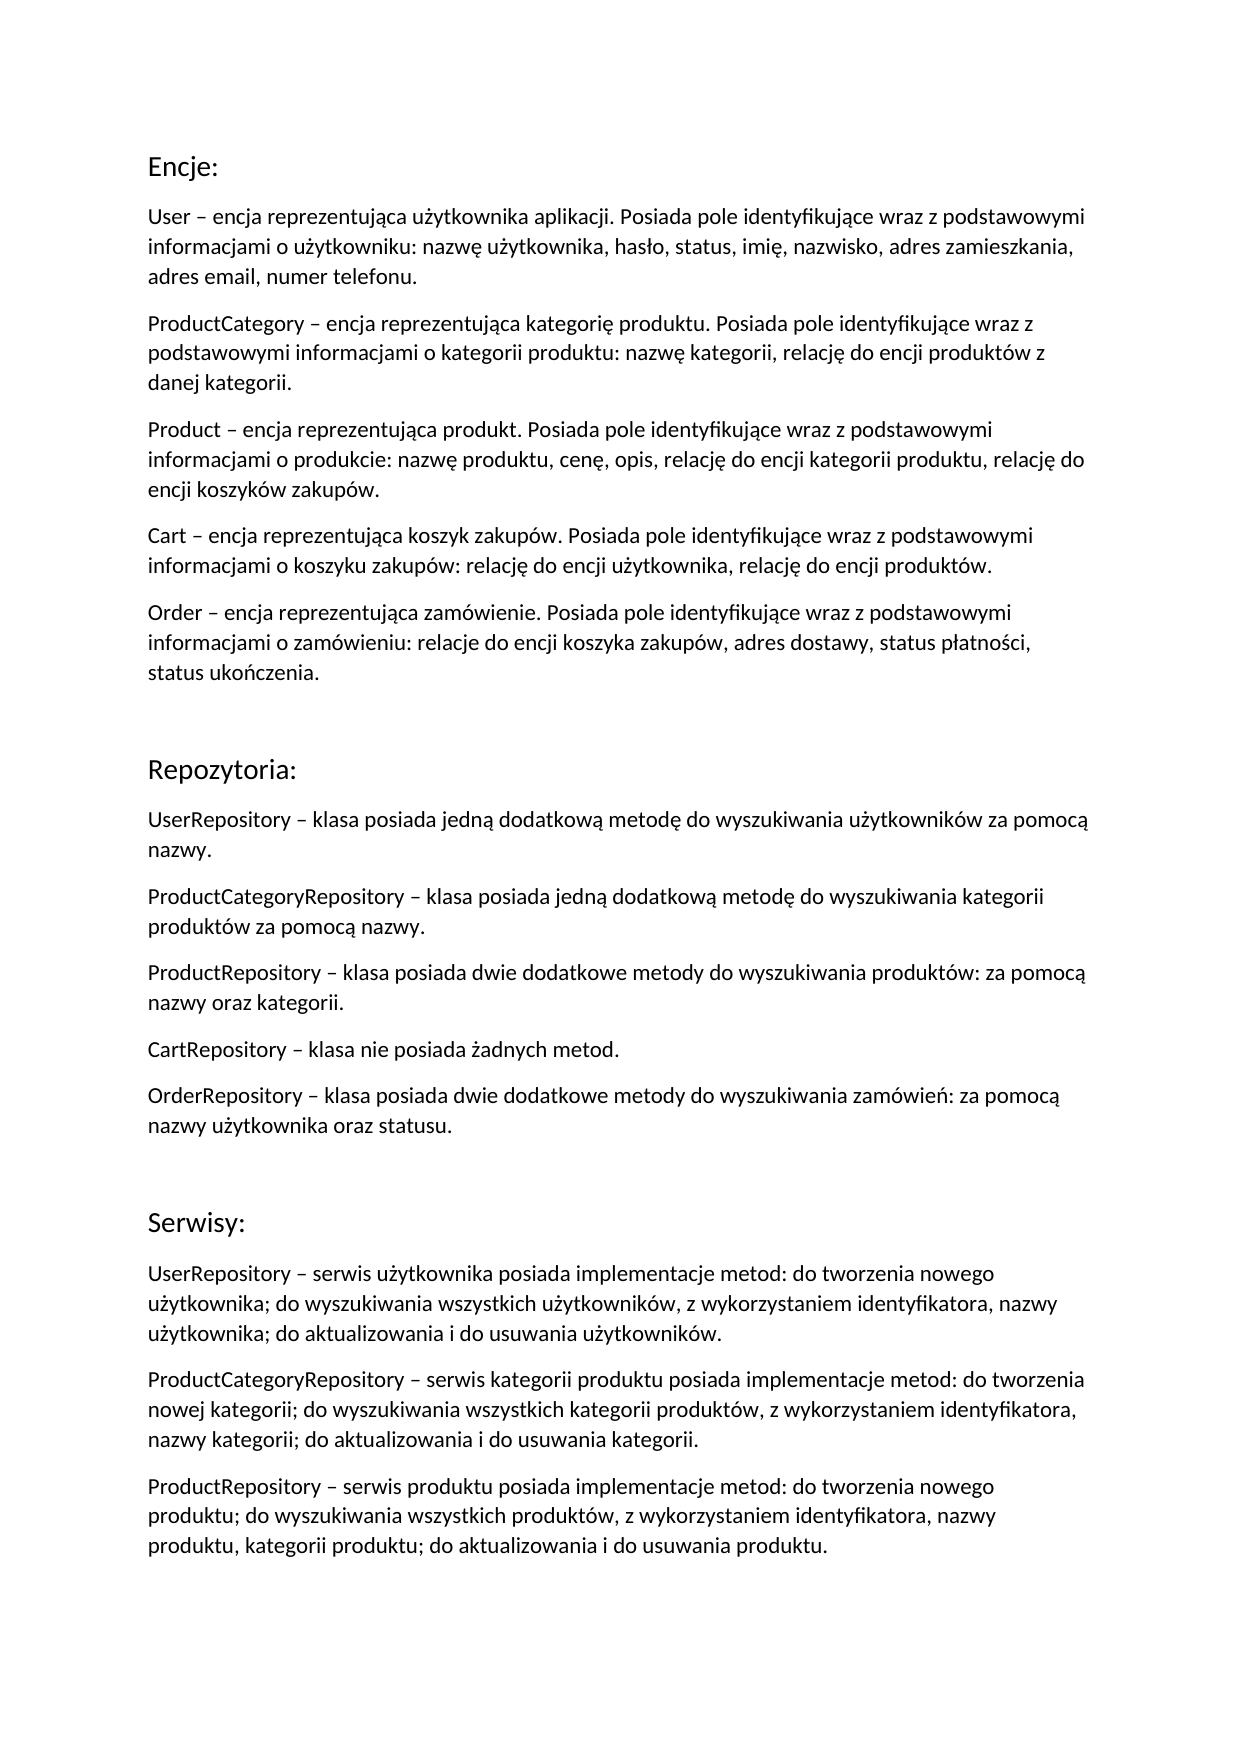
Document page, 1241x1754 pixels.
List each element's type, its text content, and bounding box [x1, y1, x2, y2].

text OrderRepository – klasa posiada dwie dodatkowe metody do wyszukiwania zamówień: za pomocą nazwy użytkownika oraz statusu. [148, 1081, 1093, 1139]
text ProductRepository – serwis produktu posiada implementacje metod: do tworzenia nowego produktu; do wyszukiwania wszystkich produktów, z wykorzystaniem identyfikatora, nazwy produktu, kategorii produktu; do aktualizowania i do usuwania produktu. [148, 1472, 1093, 1559]
text Product – encja reprezentująca produkt. Posiada pole identyfikujące wraz z podstawowymi informacjami o produkcie: nazwę produktu, cenę, opis, relację do encji kategorii produktu, relację do encji koszyków zakupów. [148, 415, 1093, 503]
text ProductCategoryRepository – klasa posiada jedną dodatkową metodę do wyszukiwania kategorii produktów za pomocą nazwy. [148, 882, 1093, 940]
text ProductRepository – klasa posiada dwie dodatkowe metody do wyszukiwania produktów: za pomocą nazwy oraz kategorii. [148, 958, 1093, 1016]
text ProductCategoryRepository – serwis kategorii produktu posiada implementacje metod: do tworzenia nowej kategorii; do wyszukiwania wszystkich kategorii produktów, z wykorzystaniem identyfikatora, nazwy kategorii; do aktualizowania i do usuwania kategorii. [148, 1365, 1093, 1453]
text Serwisy: [148, 1204, 1093, 1240]
text UserRepository – serwis użytkownika posiada implementacje metod: do tworzenia nowego użytkownika; do wyszukiwania wszystkich użytkowników, z wykorzystaniem identyfikatora, nazwy użytkownika; do aktualizowania i do usuwania użytkowników. [148, 1259, 1093, 1347]
text CartRepository – klasa nie posiada żadnych metod. [148, 1035, 1093, 1063]
text User – encja reprezentująca użytkownika aplikacji. Posiada pole identyfikujące wraz z podstawowymi informacjami o użytkowniku: nazwę użytkownika, hasło, status, imię, nazwisko, adres zamieszkania, adres email, numer telefonu. [148, 202, 1093, 290]
text Cart – encja reprezentująca koszyk zakupów. Posiada pole identyfikujące wraz z podstawowymi informacjami o koszyku zakupów: relację do encji użytkownika, relację do encji produktów. [148, 521, 1093, 579]
text Order – encja reprezentująca zamówienie. Posiada pole identyfikujące wraz z podstawowymi informacjami o zamówieniu: relacje do encji koszyka zakupów, adres dostawy, status płatności, status ukończenia. [148, 598, 1093, 686]
text UserRepository – klasa posiada jedną dodatkową metodę do wyszukiwania użytkowników za pomocą nazwy. [148, 805, 1093, 863]
text Repozytoria: [148, 751, 1093, 786]
text Encje: [148, 148, 1093, 183]
text ProductCategory – encja reprezentująca kategorię produktu. Posiada pole identyfikujące wraz z podstawowymi informacjami o kategorii produktu: nazwę kategorii, relację do encji produktów z danej kategorii. [148, 309, 1093, 396]
